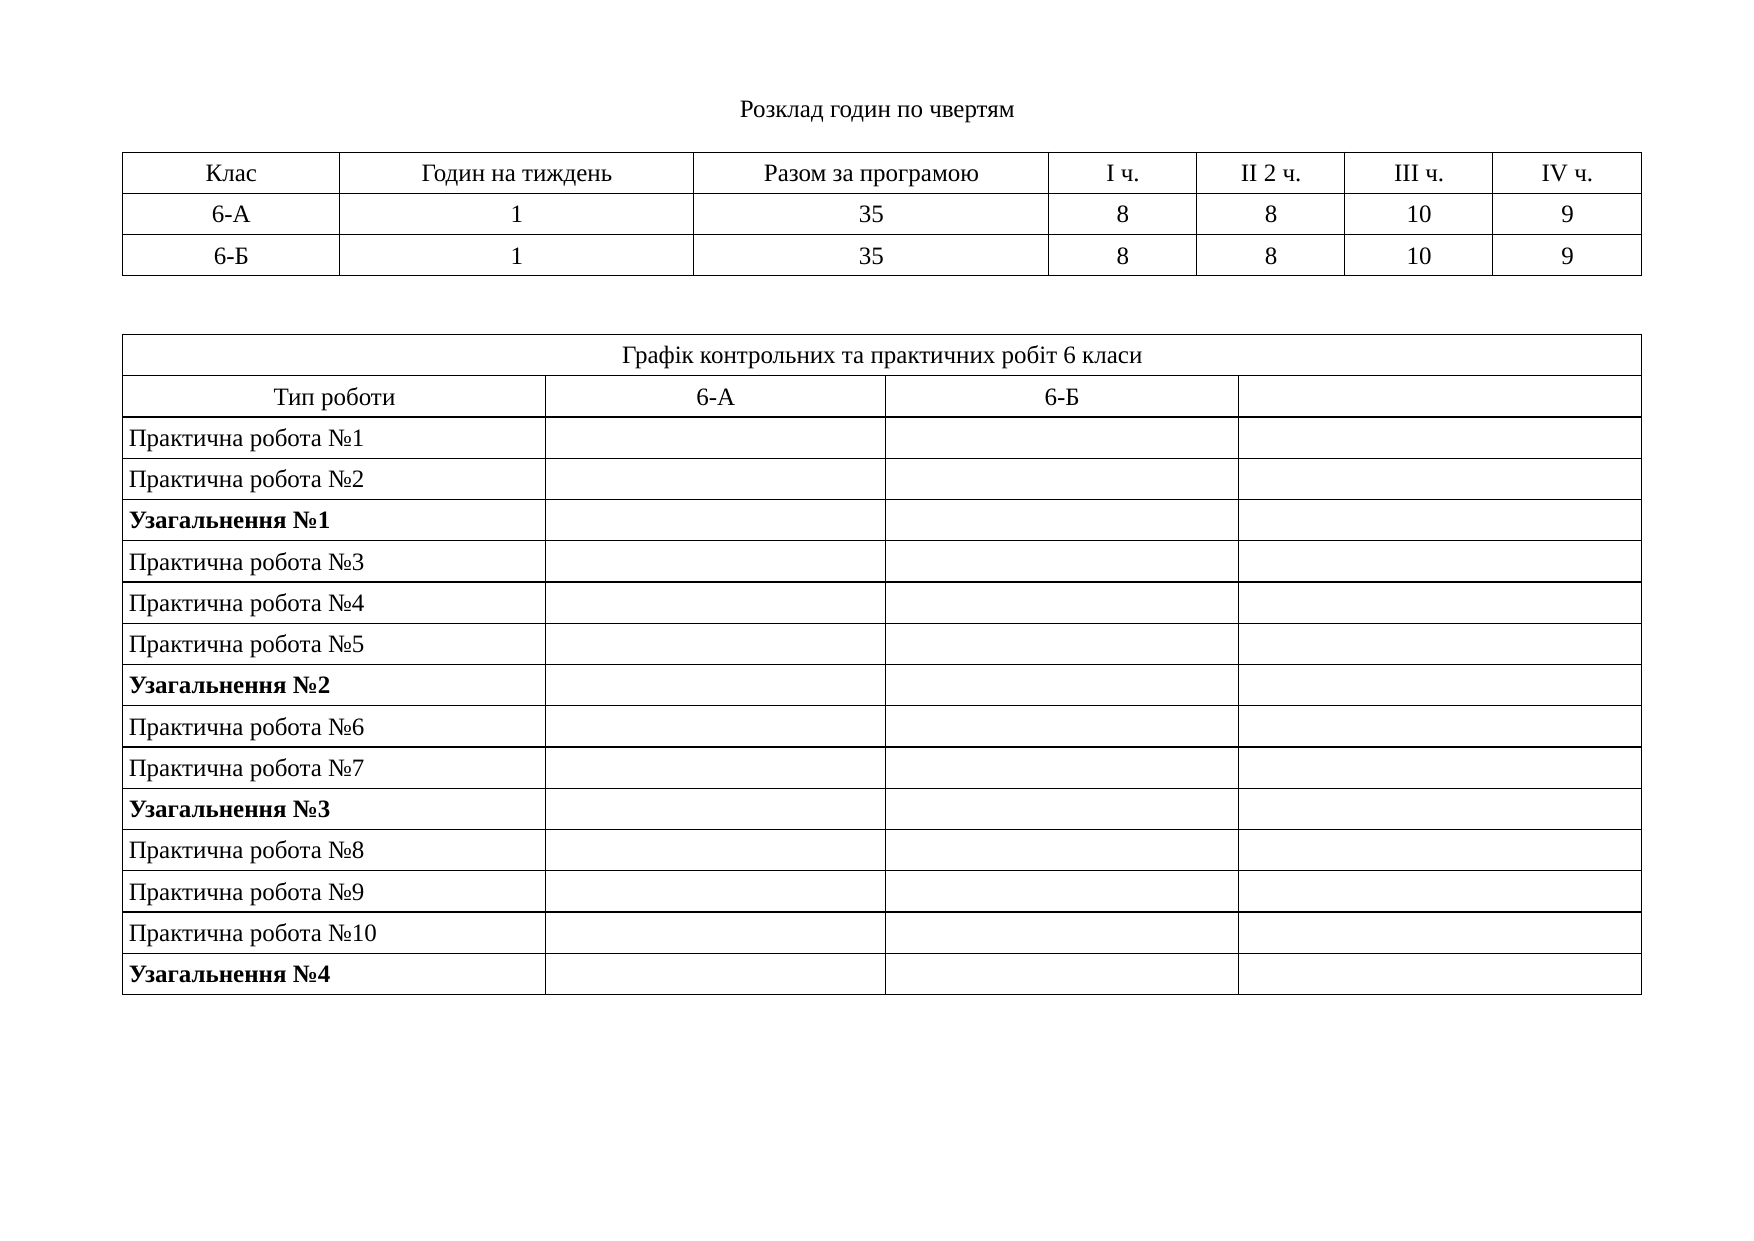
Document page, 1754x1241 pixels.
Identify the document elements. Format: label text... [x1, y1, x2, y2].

table_cell [886, 665, 1238, 705]
table_cell [886, 583, 1238, 623]
table_header III ч. [1345, 153, 1492, 193]
table_cell Практична робота №10 [123, 913, 545, 953]
table_header II 2 ч. [1197, 153, 1344, 193]
table_header Графік контрольних та практичних робіт 6 класи [123, 335, 1641, 375]
table_cell Узагальнення №4 [123, 954, 545, 994]
table_cell [546, 624, 885, 664]
table_cell 35 [694, 194, 1048, 234]
table_cell [1239, 830, 1641, 870]
table_cell [1239, 500, 1641, 540]
table_cell Практична робота №2 [123, 459, 545, 499]
table_cell Практична робота №1 [123, 418, 545, 458]
table_cell [886, 830, 1238, 870]
table_cell Практична робота №4 [123, 583, 545, 623]
table_cell 6-Б [886, 376, 1238, 416]
table_cell Узагальнення №2 [123, 665, 545, 705]
table_cell [546, 748, 885, 788]
table_cell 9 [1493, 194, 1641, 234]
table_cell [1239, 459, 1641, 499]
table_cell 10 [1345, 235, 1492, 275]
table_cell 9 [1493, 235, 1641, 275]
table_cell Практична робота №5 [123, 624, 545, 664]
table_cell 8 [1049, 194, 1196, 234]
table_cell [886, 541, 1238, 581]
table_cell [886, 954, 1238, 994]
table_cell [886, 913, 1238, 953]
table_cell [546, 871, 885, 911]
table_cell 10 [1345, 194, 1492, 234]
table_cell Практична робота №9 [123, 871, 545, 911]
table_cell [546, 500, 885, 540]
table_cell Практична робота №3 [123, 541, 545, 581]
table_cell 6-Б [123, 235, 339, 275]
table_cell [546, 954, 885, 994]
table_cell 8 [1197, 235, 1344, 275]
table_cell 1 [340, 235, 693, 275]
text Розклад годин по чвертям [118, 94, 1636, 123]
table_cell Практична робота №7 [123, 748, 545, 788]
table_cell 6-А [123, 194, 339, 234]
table_cell Тип роботи [123, 376, 545, 416]
table_cell 8 [1049, 235, 1196, 275]
table_cell Узагальнення №3 [123, 789, 545, 829]
table_cell 1 [340, 194, 693, 234]
table_cell Практична робота №8 [123, 830, 545, 870]
table_cell [546, 789, 885, 829]
table_header Разом за програмою [694, 153, 1048, 193]
table_cell [1239, 748, 1641, 788]
table_cell [546, 583, 885, 623]
table_cell [886, 706, 1238, 746]
table_header Клас [123, 153, 339, 193]
table_cell [886, 789, 1238, 829]
table_cell 35 [694, 235, 1048, 275]
table_cell [886, 624, 1238, 664]
table_cell [886, 748, 1238, 788]
table_cell [886, 418, 1238, 458]
table_cell [1239, 665, 1641, 705]
table_cell [546, 706, 885, 746]
table_cell [546, 541, 885, 581]
table_cell [1239, 376, 1641, 416]
table_cell 6-А [546, 376, 885, 416]
table_cell [546, 665, 885, 705]
table_cell 8 [1197, 194, 1344, 234]
table_header IV ч. [1493, 153, 1641, 193]
table_cell [546, 830, 885, 870]
table_header І ч. [1049, 153, 1196, 193]
table_cell [886, 871, 1238, 911]
table_cell [546, 459, 885, 499]
table_cell [546, 418, 885, 458]
table_cell [1239, 418, 1641, 458]
table_cell [1239, 583, 1641, 623]
table_cell [1239, 541, 1641, 581]
table_cell [1239, 624, 1641, 664]
table_cell [886, 459, 1238, 499]
table_cell [1239, 954, 1641, 994]
table_cell [1239, 871, 1641, 911]
table_cell [1239, 913, 1641, 953]
table_cell [1239, 789, 1641, 829]
table_cell [1239, 706, 1641, 746]
table_cell Практична робота №6 [123, 706, 545, 746]
table_header Годин на тиждень [340, 153, 693, 193]
table_cell [546, 913, 885, 953]
table_cell Узагальнення №1 [123, 500, 545, 540]
table_cell [886, 500, 1238, 540]
